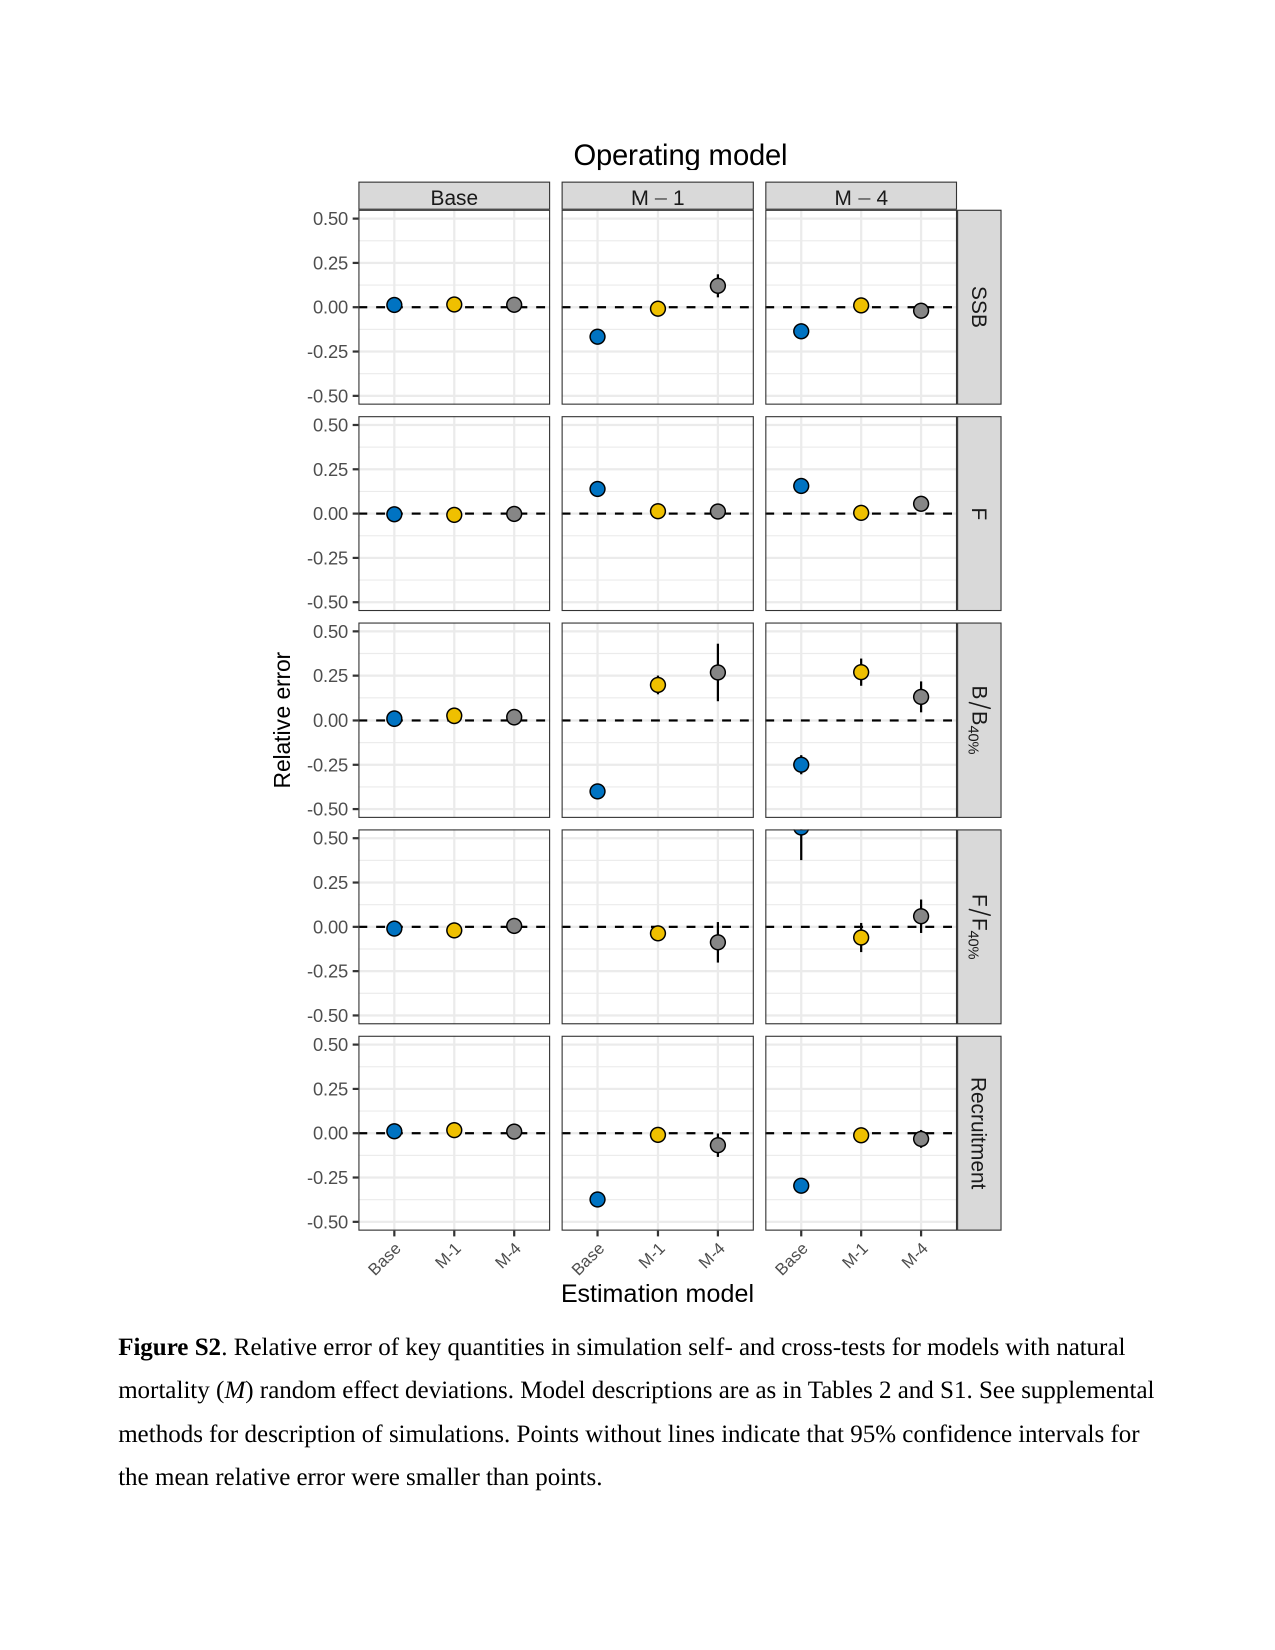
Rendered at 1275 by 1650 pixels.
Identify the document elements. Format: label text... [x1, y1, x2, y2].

text Figure S2. Relative error of key quantities in simulation self- and cross-tests for models with natural mortality (M) random effect deviations. Model descriptions are as in Tables 2 and S1. See supplemental methods for description of simulations. Points without lines indicate that 95% confidence intervals for the mean relative error were smaller than points. [118, 1332, 1157, 1491]
picture [262, 118, 1013, 1319]
